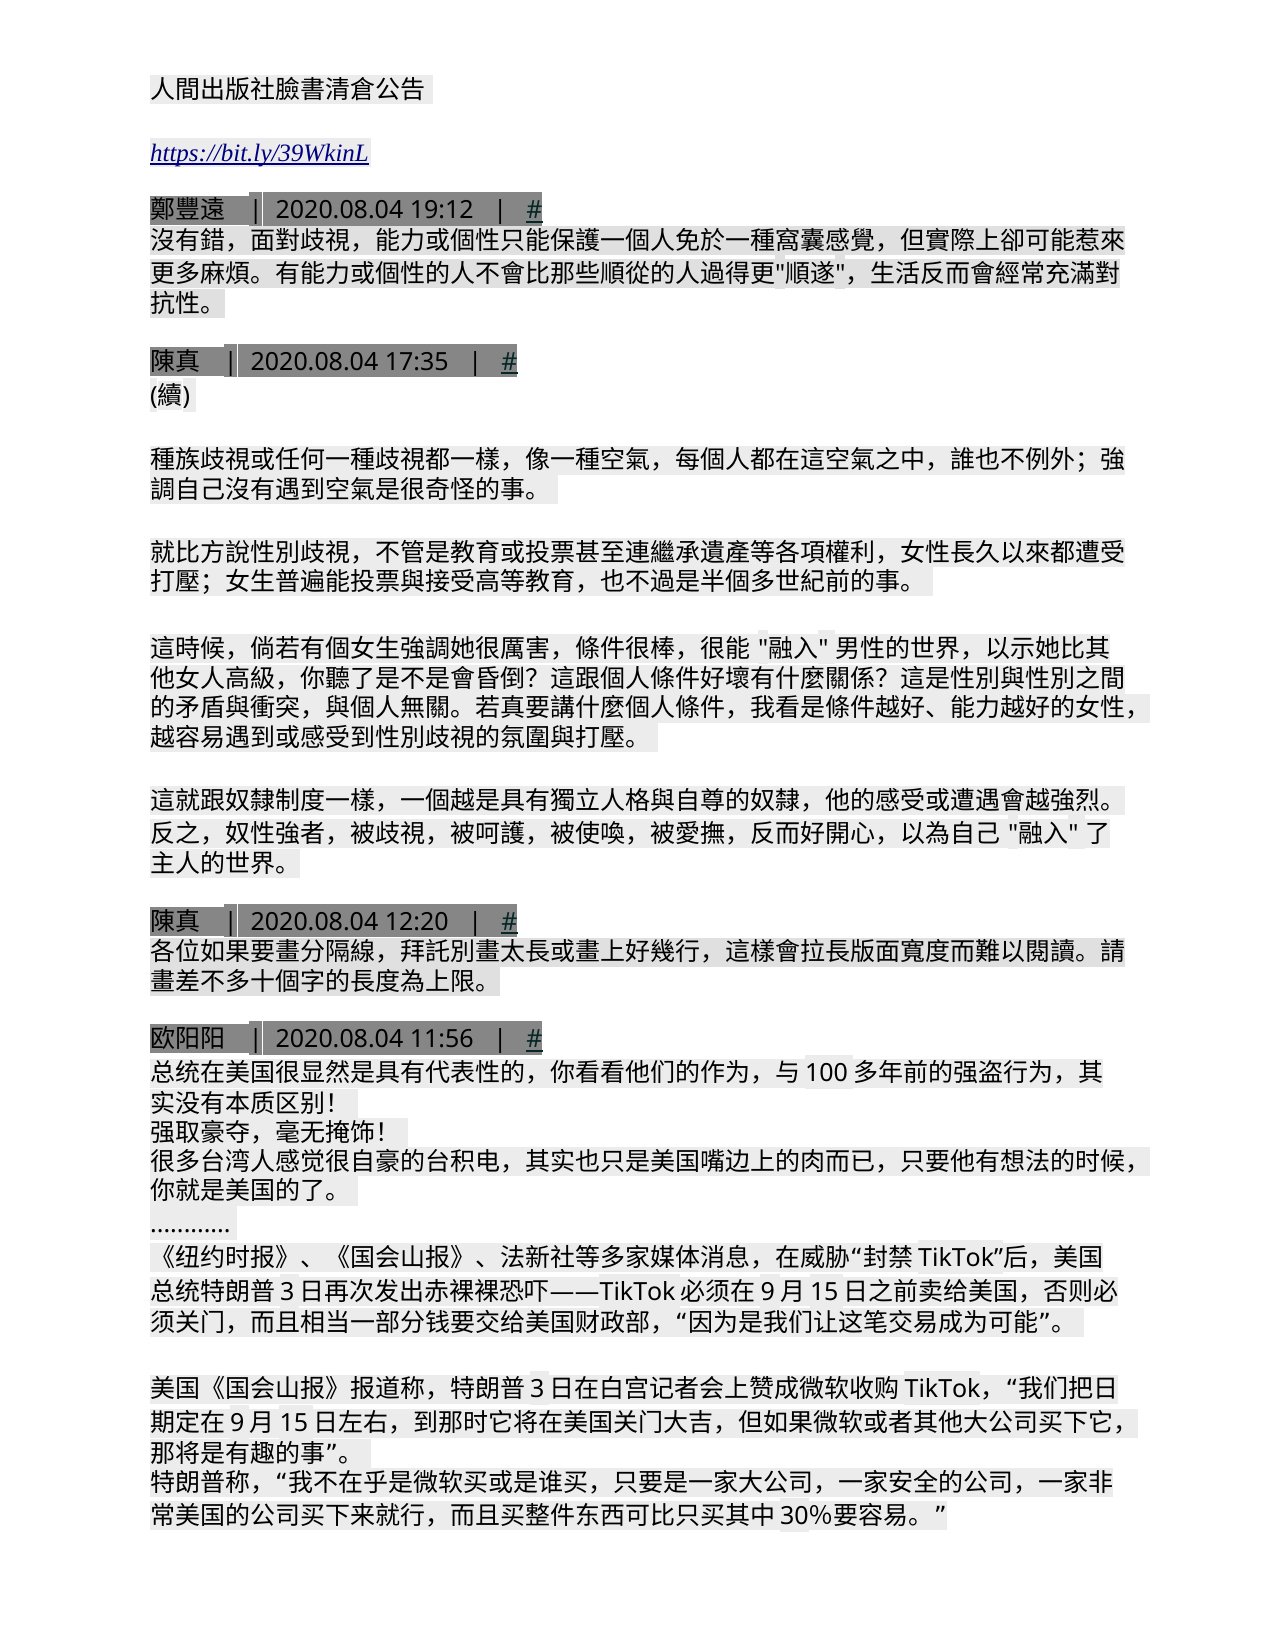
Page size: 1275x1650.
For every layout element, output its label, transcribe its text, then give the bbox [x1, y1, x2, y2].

text 总统在美国很显然是具有代表性的，你看看他们的作为，与100多年前的强盗行为，其实没有本质区别！ 强取豪夺，毫无掩饰！ 很多台湾人感觉很自豪的台积电，其实也只是美国嘴边上的肉而已，只要他有想法的时候，你就是美国的了。 ............ 《纽约时报》、《国会山报》、法新社等多家媒体消息，在威胁“封禁TikTok”后，美国总统特朗普3日再次发出赤裸裸恐吓——TikTok必须在9月15日之前卖给美国，否则必须关门，而且相当一部分钱要交给美国财政部，“因为是我们让这笔交易成为可能”。 美国《国会山报》报道称，特朗普3日在白宫记者会上赞成微软收购TikTok，“我们把日期定在9月15日左右，到那时它将在美国关门大吉，但如果微软或者其他大公司买下它，那将是有趣的事”。 特朗普称，“我不在乎是微软买或是谁买，只要是一家大公司，一家安全的公司，一家非常美国的公司买下来就行，而且买整件东西可比只买其中30％要容易。” [150, 1055, 1125, 1532]
text 陳真 | 2020.08.04 17:35 | # [150, 343, 1125, 377]
text 沒有錯，面對歧視，能力或個性只能保護一個人免於一種窩囊感覺，但實際上卻可能惹來更多麻煩。有能力或個性的人不會比那些順從的人過得更"順遂"，生活反而會經常充滿對抗性。 [150, 226, 1125, 318]
text 陳真 | 2020.08.04 12:20 | # [150, 903, 1125, 937]
text 鄭豐遠 | 2020.08.04 19:12 | # [150, 192, 1125, 226]
text 人間出版社臉書清倉公告 https://bit.ly/39WkinL [150, 75, 1125, 167]
text 各位如果要畫分隔線，拜託別畫太長或畫上好幾行，這樣會拉長版面寬度而難以閱讀。請畫差不多十個字的長度為上限。 [150, 937, 1125, 996]
text (續) 種族歧視或任何一種歧視都一樣，像一種空氣，每個人都在這空氣之中，誰也不例外；強調自己沒有遇到空氣是很奇怪的事。 就比方說性別歧視，不管是教育或投票甚至連繼承遺產等各項權利，女性長久以來都遭受打壓；女生普遍能投票與接受高等教育，也不過是半個多世紀前的事。 這時候，倘若有個女生強調她很厲害，條件很棒，很能 "融入" 男性的世界，以示她比其他女人高級，你聽了是不是會昏倒？這跟個人條件好壞有什麼關係？這是性別與性別之間的矛盾與衝突，與個人無關。若真要講什麼個人條件，我看是條件越好、能力越好的女性，越容易遇到或感受到性別歧視的氛圍與打壓。 這就跟奴隸制度一樣，一個越是具有獨立人格與自尊的奴隸，他的感受或遭遇會越強烈。反之，奴性強者，被歧視，被呵護，被使喚，被愛撫，反而好開心，以為自己 "融入" 了主人的世界。 [150, 377, 1125, 878]
text 欧阳阳 | 2020.08.04 11:56 | # [150, 1021, 1125, 1055]
